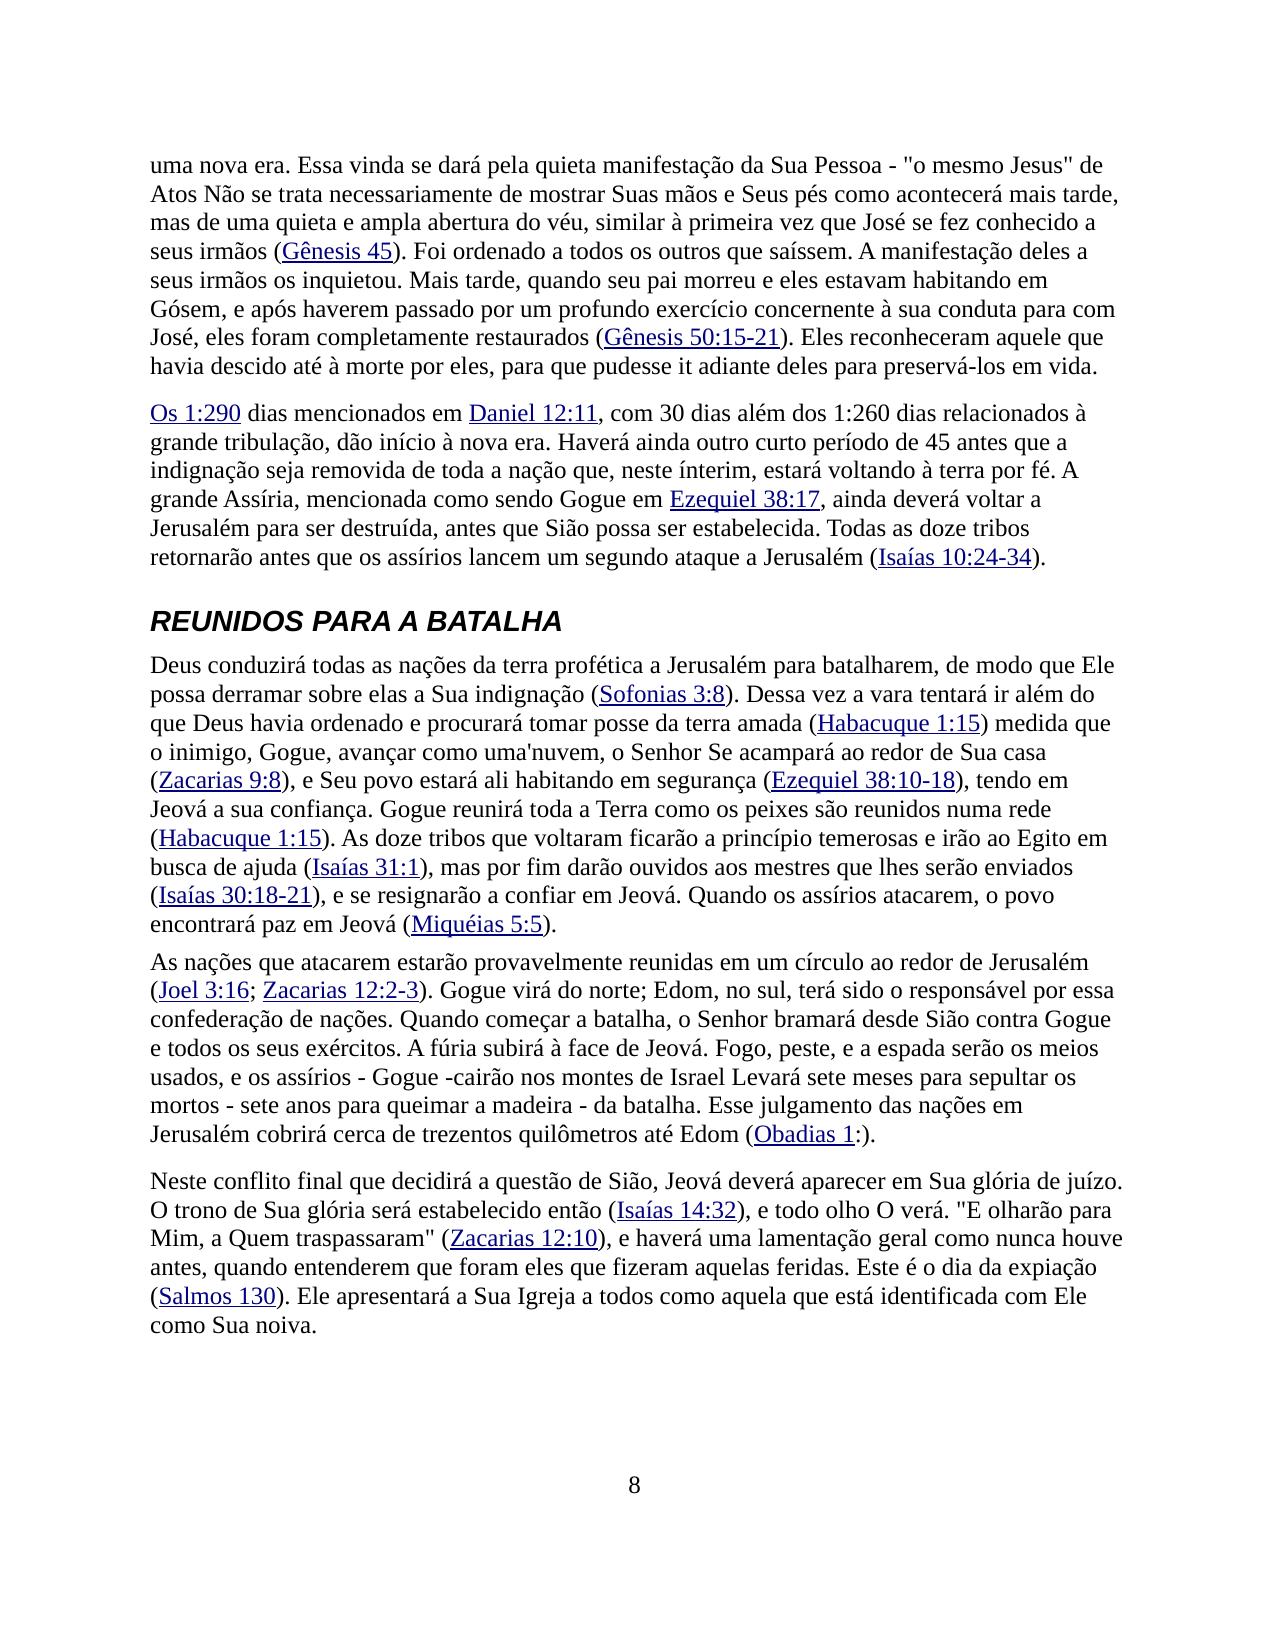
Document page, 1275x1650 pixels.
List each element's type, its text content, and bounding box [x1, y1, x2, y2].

text Os 1:290 dias mencionados em Daniel 12:11, com 30 dias além dos 1:260 dias relacionados à grande tribulação, dão início à nova era. Haverá ainda outro curto período de 45 antes que a indignação seja removida de toda a nação que, neste ínterim, estará voltando à terra por fé. A grande Assíria, mencionada como sendo Gogue em Ezequiel 38:17, ainda deverá voltar a Jerusalém para ser destruída, antes que Sião possa ser estabelecida. Todas as doze tribos retornarão antes que os assírios lancem um segundo ataque a Jerusalém (Isaías 10:24-34). [150, 398, 1125, 570]
text Deus conduzirá todas as nações da terra profética a Jerusalém para batalharem, de modo que Ele possa derramar sobre elas a Sua indignação (Sofonias 3:8). Dessa vez a vara tentará ir além do que Deus havia ordenado e procurará tomar posse da terra amada (Habacuque 1:15) medida que o inimigo, Gogue, avançar como uma'nuvem, o Senhor Se acampará ao redor de Sua casa (Zacarias 9:8), e Seu povo estará ali habitando em segurança (Ezequiel 38:10-18), tendo em Jeová a sua confiança. Gogue reunirá toda a Terra como os peixes são reunidos numa rede (Habacuque 1:15). As doze tribos que voltaram ficarão a princípio temerosas e irão ao Egito em busca de ajuda (Isaías 31:1), mas por fim darão ouvidos aos mestres que lhes serão enviados (Isaías 30:18-21), e se resignarão a confiar em Jeová. Quando os assírios atacarem, o povo encontrará paz em Jeová (Miquéias 5:5). [150, 650, 1125, 938]
text As nações que atacarem estarão provavelmente reunidas em um círculo ao redor de Jerusalém (Joel 3:16; Zacarias 12:2-3). Gogue virá do norte; Edom, no sul, terá sido o responsável por essa confederação de nações. Quando começar a batalha, o Senhor bramará desde Sião contra Gogue e todos os seus exércitos. A fúria subirá à face de Jeová. Fogo, peste, e a espada serão os meios usados, e os assírios - Gogue -cairão nos montes de Israel Levará sete meses para sepultar os mortos - sete anos para queimar a madeira - da batalha. Esse julgamento das nações em Jerusalém cobrirá cerca de trezentos quilômetros até Edom (Obadias 1:). [150, 947, 1125, 1148]
text uma nova era. Essa vinda se dará pela quieta manifestação da Sua Pessoa - "o mesmo Jesus" de Atos Não se trata necessariamente de mostrar Suas mãos e Seus pés como acontecerá mais tarde, mas de uma quieta e ampla abertura do véu, similar à primeira vez que José se fez conhecido a seus irmãos (Gênesis 45). Foi ordenado a todos os outros que saíssem. A manifestação deles a seus irmãos os inquietou. Mais tarde, quando seu pai morreu e eles estavam habitando em Gósem, e após haverem passado por um profundo exercício concernente à sua conduta para com José, eles foram completamente restaurados (Gênesis 50:15-21). Eles reconheceram aquele que havia descido até à morte por eles, para que pudesse it adiante deles para preservá-los em vida. [150, 150, 1125, 380]
text Neste conflito final que decidirá a questão de Sião, Jeová deverá aparecer em Sua glória de juízo. O trono de Sua glória será estabelecido então (Isaías 14:32), e todo olho O verá. "E olharão para Mim, a Quem traspassaram" (Zacarias 12:10), e haverá uma lamentação geral como nunca houve antes, quando entenderem que foram eles que fizeram aquelas feridas. Este é o dia da expiação (Salmos 130). Ele apresentará a Sua Igreja a todos como aquela que está identificada com Ele como Sua noiva. [150, 1166, 1125, 1338]
subtitle REUNIDOS PARA A BATALHA [150, 604, 1125, 638]
